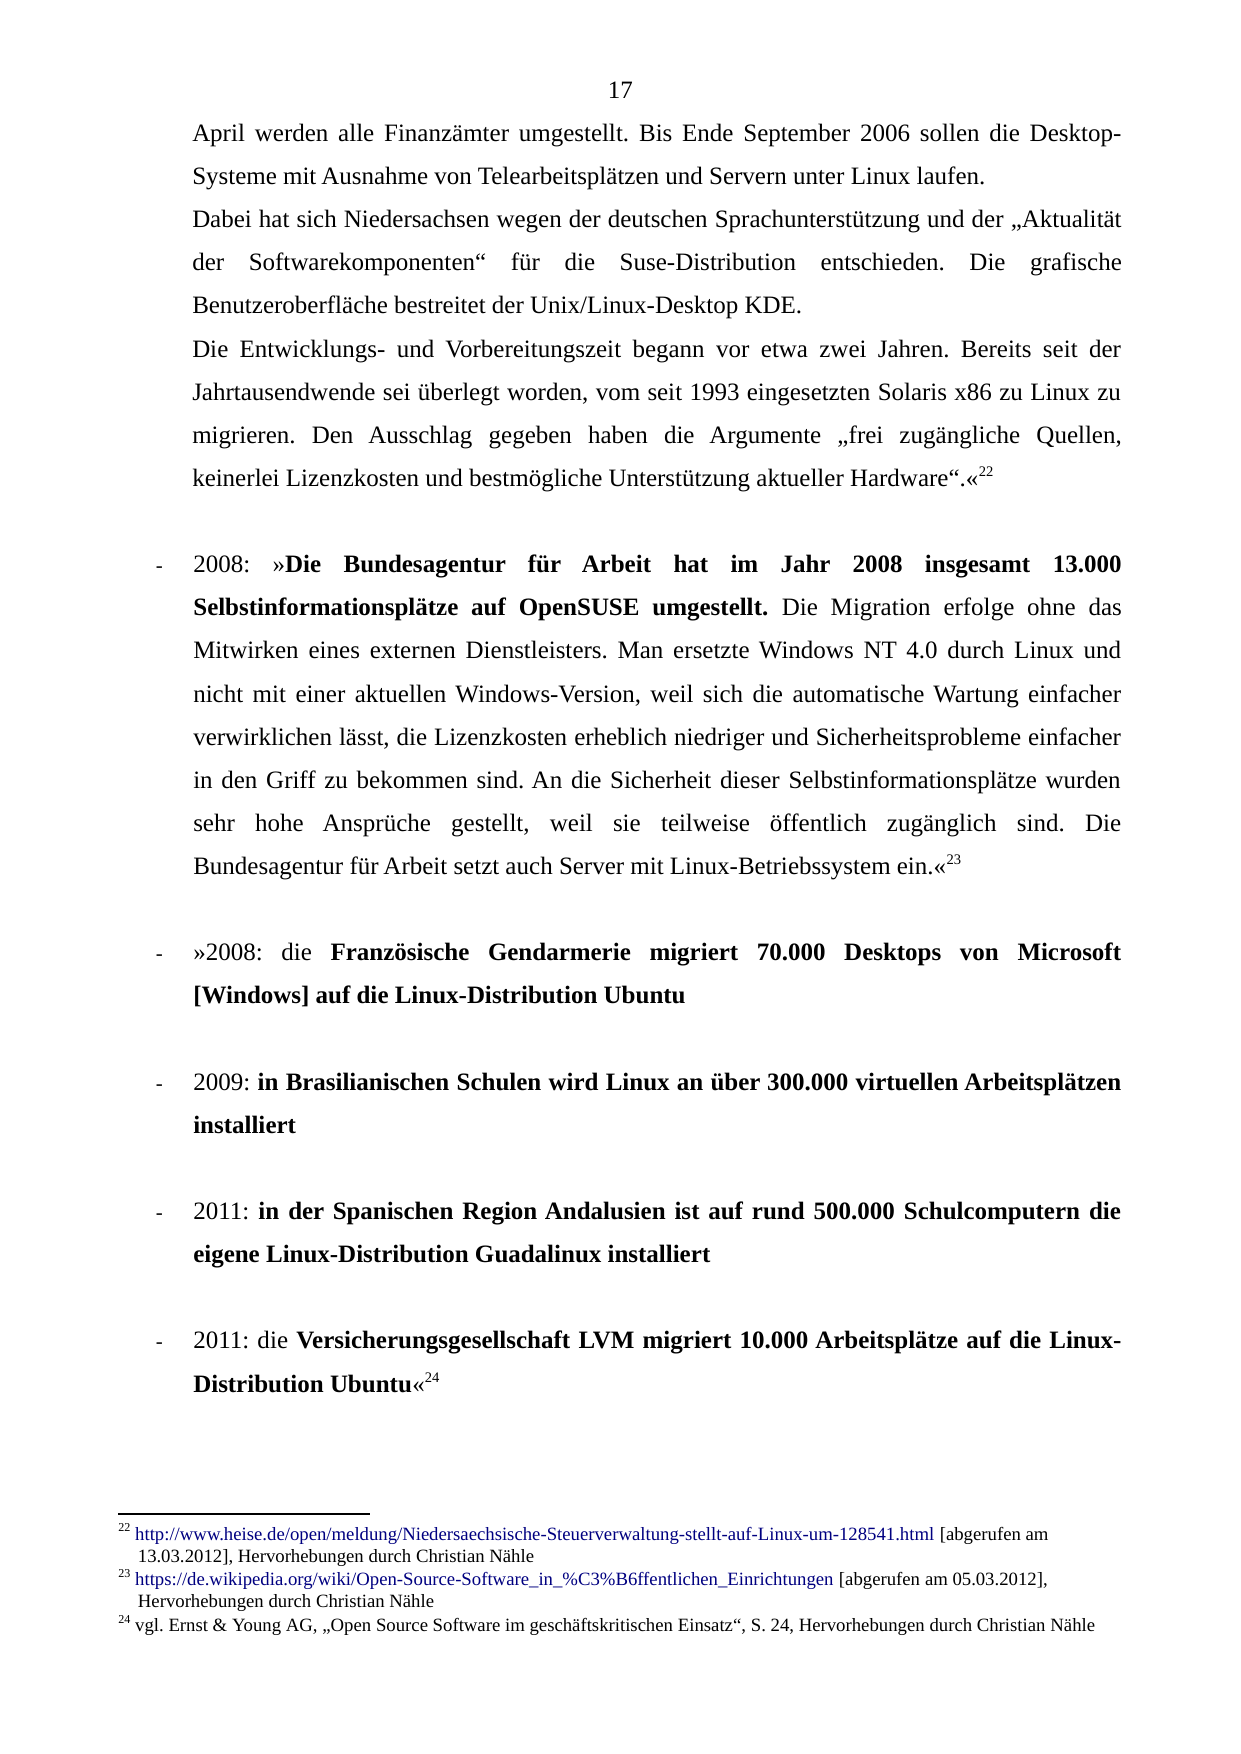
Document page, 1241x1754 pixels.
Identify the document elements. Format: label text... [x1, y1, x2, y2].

text Dabei hat sich Niedersachsen wegen der deutschen Sprachunterstützung und der „Aktualität der Softwarekomponenten“ für die Suse-Distribution entschieden. Die grafische Benutzeroberfläche bestreitet der Unix/Linux-Desktop KDE. [192, 204, 1122, 319]
list 2011: in der Spanischen Region Andalusien ist auf rund 500.000 Schulcomputern die eigene Linux-Distribution Guadalinux installiert [156, 1196, 1122, 1268]
list Hervorhebungen durch Christian Nähle [118, 1590, 1122, 1612]
list 2009: in Brasilianischen Schulen wird Linux an über 300.000 virtuellen Arbeitsplätzen installiert [156, 1067, 1122, 1139]
list 2011: die Versicherungsgesellschaft LVM migriert 10.000 Arbeitsplätze auf die Linux-Distribution Ubuntu« [156, 1326, 1122, 1397]
text Die Entwicklungs- und Vorbereitungszeit begann vor etwa zwei Jahren. Bereits seit der Jahrtausendwende sei überlegt worden, vom seit 1993 eingesetzten Solaris x86 zu Linux zu migrieren. Den Ausschlag gegeben haben die Argumente „frei zugängliche Quellen, keinerlei Lizenzkosten und bestmögliche Unterstützung aktueller Hardware“.« [192, 334, 1122, 492]
list vgl. Ernst & Young AG, „Open Source Software im geschäftskritischen Einsatz“, S. 24, Hervorhebungen durch Christian Nähle [118, 1612, 1122, 1636]
text http://www.heise.de/open/meldung/Niedersaechsische-Steuerverwaltung-stellt-auf-Linux-um-128541.html [abgerufen am [118, 1521, 1122, 1544]
list 2008: »Die Bundesagentur für Arbeit hat im Jahr 2008 insgesamt 13.000 Selbstinformationsplätze auf OpenSUSE umgestellt. Die Migration erfolge ohne das Mitwirken eines externen Dienstleisters. Man ersetzte Windows NT 4.0 durch Linux und nicht mit einer aktuellen Windows-Version, weil sich die automatische Wartung einfacher verwirklichen lässt, die Lizenzkosten erheblich niedriger und Sicherheitsprobleme einfacher in den Griff zu bekommen sind. An die Sicherheit dieser Selbstinformationsplätze wurden sehr hohe Ansprüche gestellt, weil sie teilweise öffentlich zugänglich sind. Die Bundesagentur für Arbeit setzt auch Server mit Linux-Betriebssystem ein.« [156, 549, 1122, 880]
text 13.03.2012], Hervorhebungen durch Christian Nähle [118, 1544, 1122, 1566]
list »2008: die Französische Gendarmerie migriert 70.000 Desktops von Microsoft [Windows] auf die Linux-Distribution Ubuntu [156, 937, 1122, 1009]
list https://de.wikipedia.org/wiki/Open-Source-Software_in_%C3%B6ffentlichen_Einrichtungen [abgerufen am 05.03.2012], [118, 1566, 1122, 1590]
text April werden alle Finanzämter umgestellt. Bis Ende September 2006 sollen die Desktop-Systeme mit Ausnahme von Telearbeitsplätzen und Servern unter Linux laufen. [192, 118, 1122, 190]
